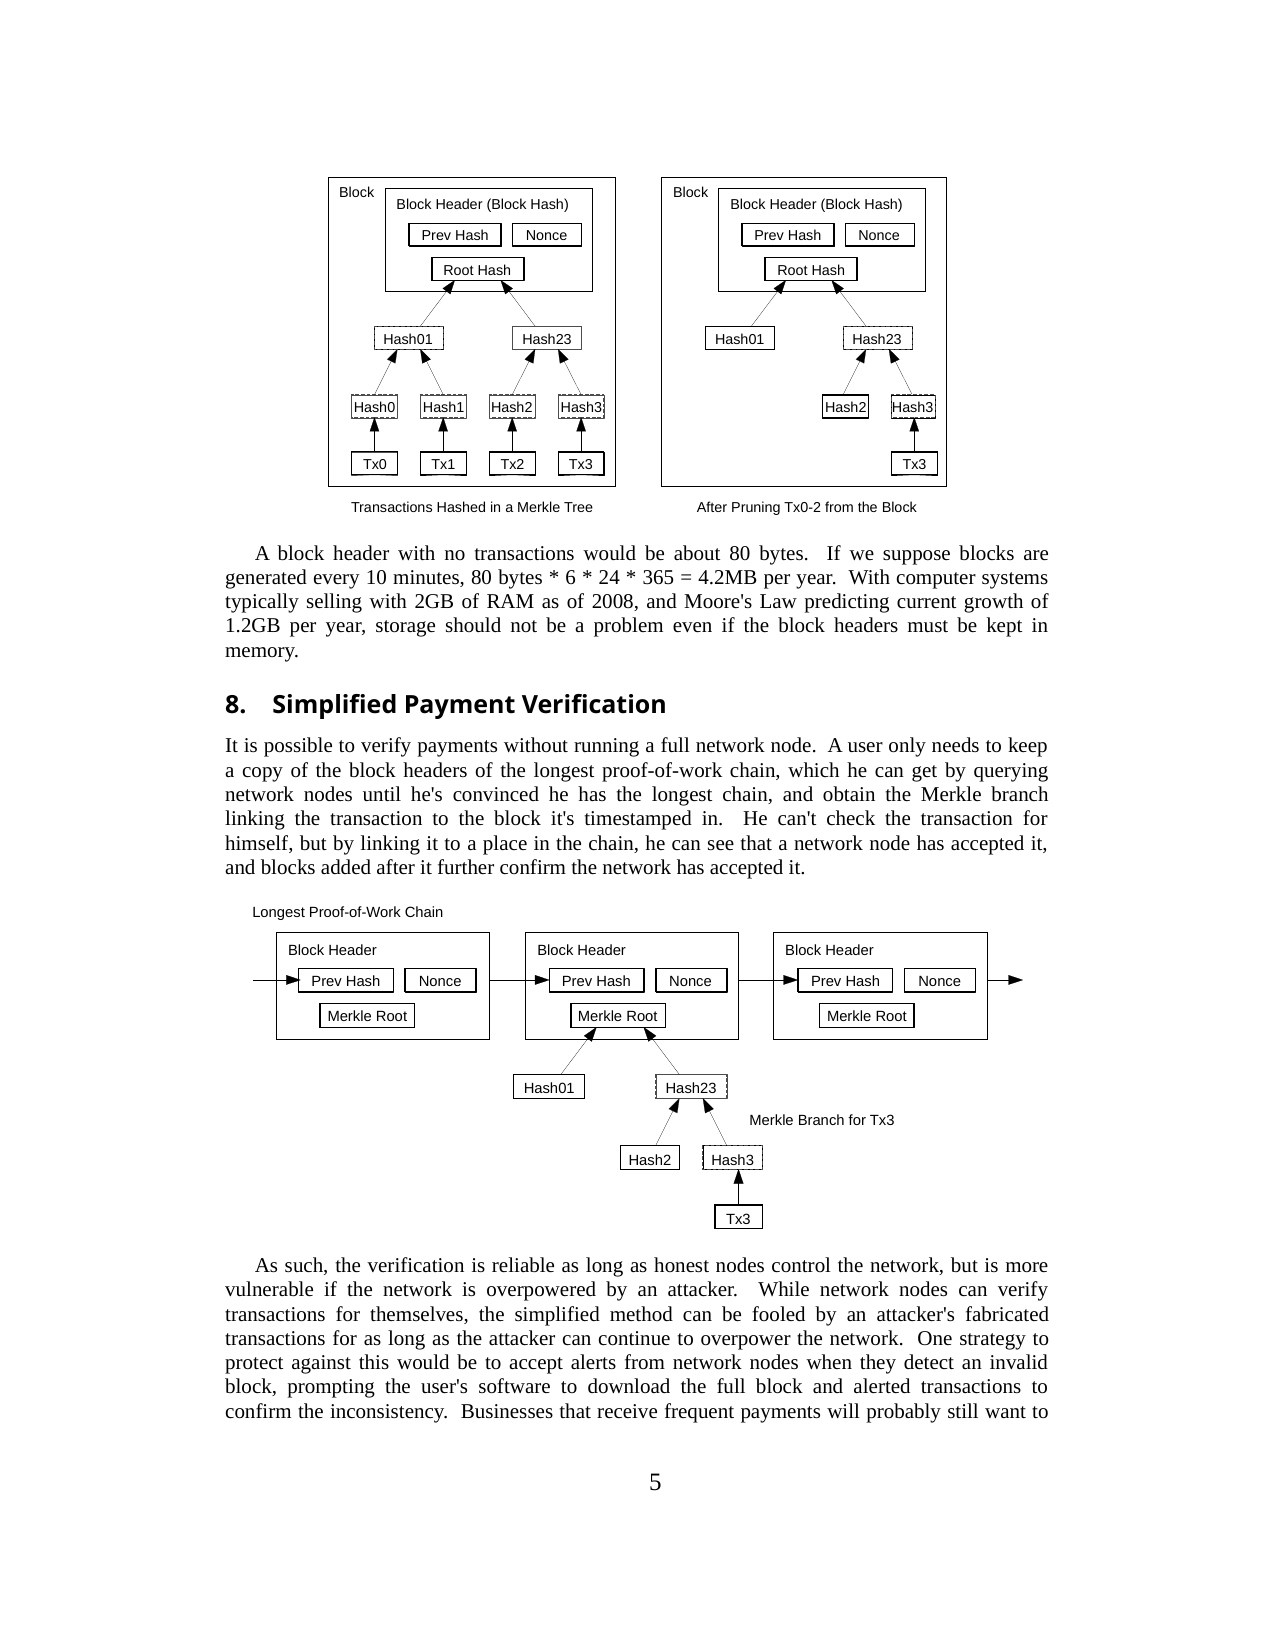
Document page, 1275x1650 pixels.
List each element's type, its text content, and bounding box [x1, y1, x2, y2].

text As such, the verification is reliable as long as honest nodes control the network, but is more vulnerable if the network is overpowered by an attacker. While network nodes can verify transactions for themselves, the simplified method can be fooled by an attacker's fabricated transactions for as long as the attacker can continue to overpower the network. One strategy to protect against this would be to accept alerts from network nodes when they detect an invalid block, prompting the user's software to download the full block and alerted transactions to confirm the inconsistency. Businesses that receive frequent payments will probably still want to [225, 1253, 1050, 1423]
text It is possible to verify payments without running a full network node. A user only needs to keep a copy of the block headers of the longest proof-of-work chain, which he can get by querying network nodes until he's convinced he has the longest chain, and obtain the Merkle branch linking the transaction to the block it's timestamped in. He can't check the transaction for himself, but by linking it to a place in the chain, he can see that a network node has accepted it, and blocks added after it further confirm the network has accepted it. [225, 733, 1050, 879]
text A block header with no transactions would be about 80 bytes. If we suppose blocks are generated every 10 minutes, 80 bytes * 6 * 24 * 365 = 4.2MB per year. With computer systems typically selling with 2GB of RAM as of 2008, and Moore's Law predicting current growth of 1.2GB per year, storage should not be a problem even if the block headers must be kept in memory. [225, 540, 1050, 662]
subtitle 8. Simplified Payment Verification [225, 687, 1050, 721]
